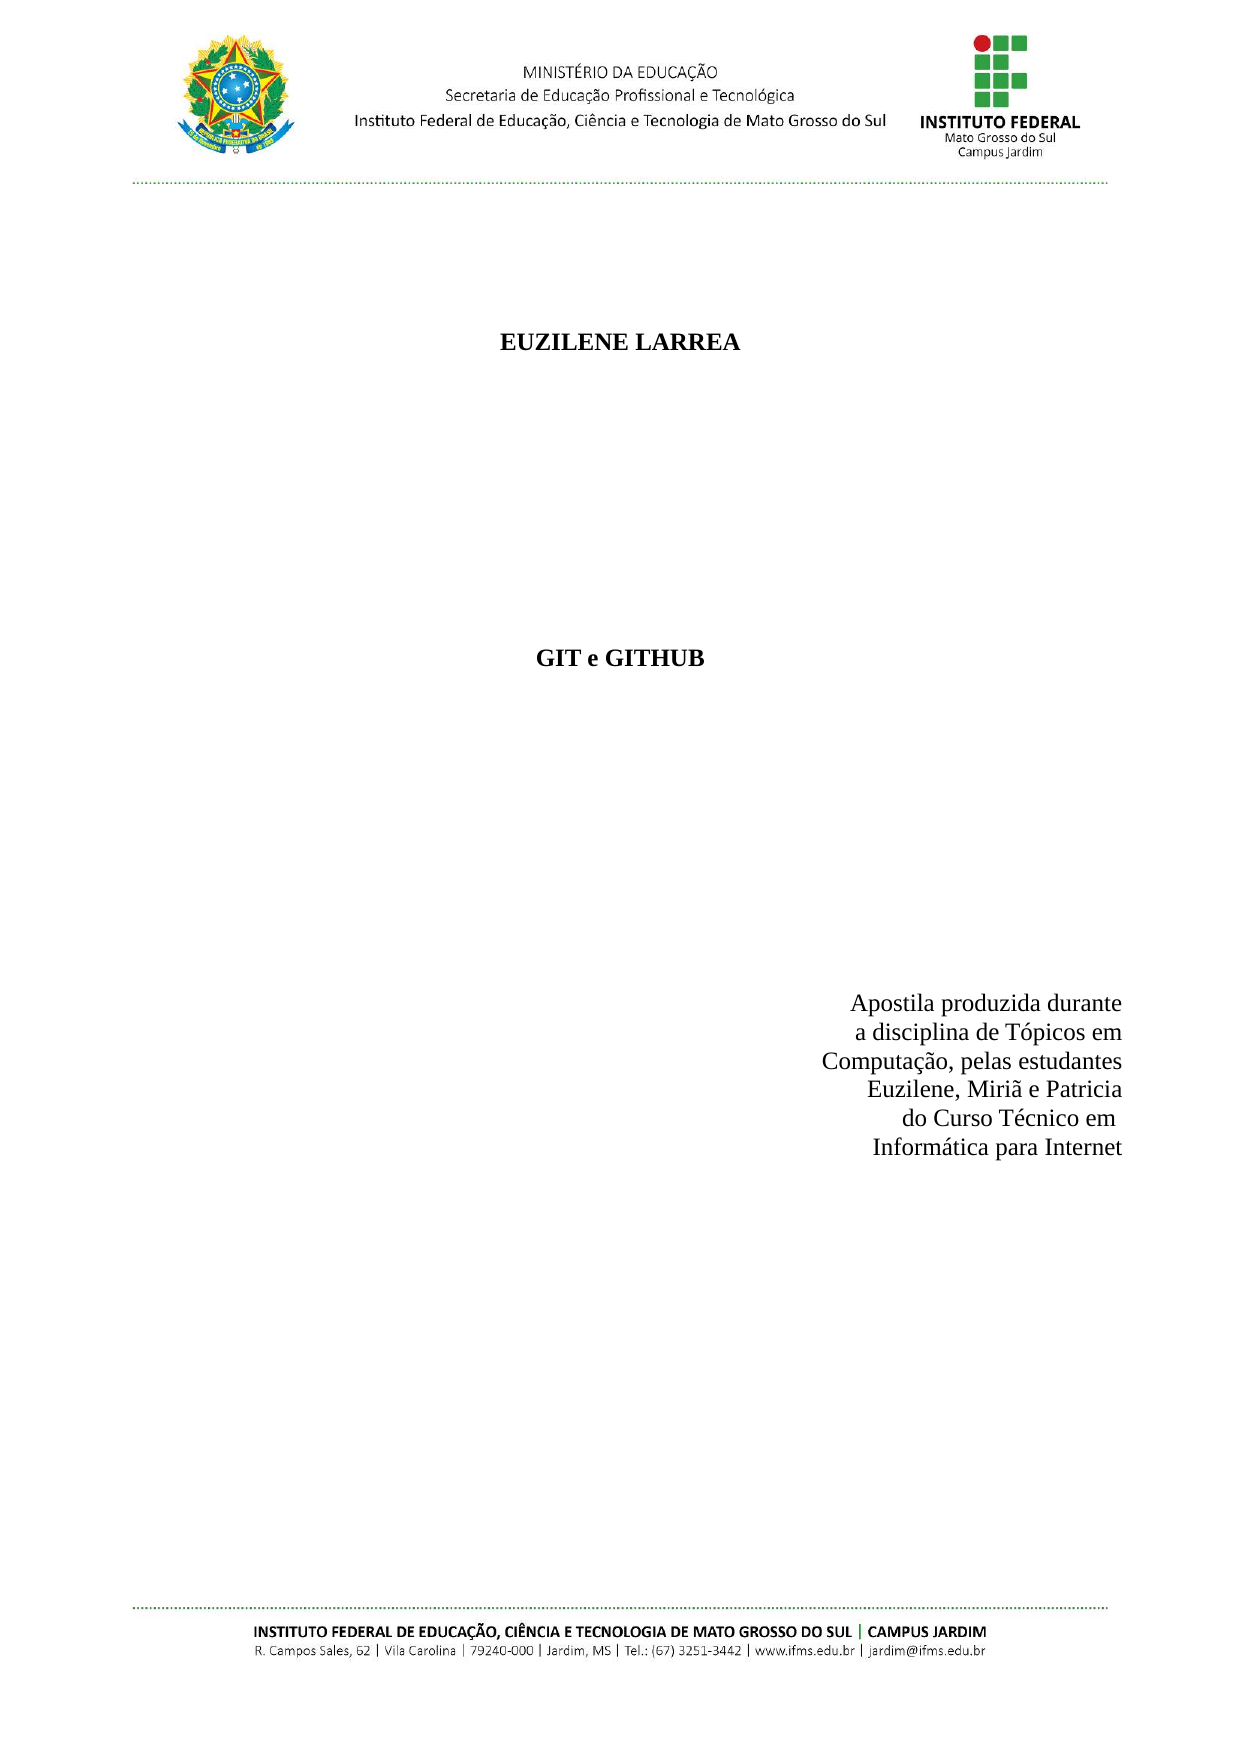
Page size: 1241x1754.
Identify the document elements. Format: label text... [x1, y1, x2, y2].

picture [132, 1607, 1108, 1667]
picture [132, 20, 1108, 184]
text a disciplina de Tópicos em [118, 1017, 1122, 1046]
text Apostila produzida durante [118, 988, 1122, 1017]
text Euzilene, Miriã e Patricia [118, 1074, 1122, 1103]
text EUZILENE LARREA [118, 327, 1122, 356]
text do Curso Técnico em [118, 1103, 1122, 1132]
text GIT e GITHUB [118, 643, 1122, 672]
text Computação, pelas estudantes [118, 1046, 1122, 1074]
text Informática para Internet [118, 1132, 1122, 1161]
